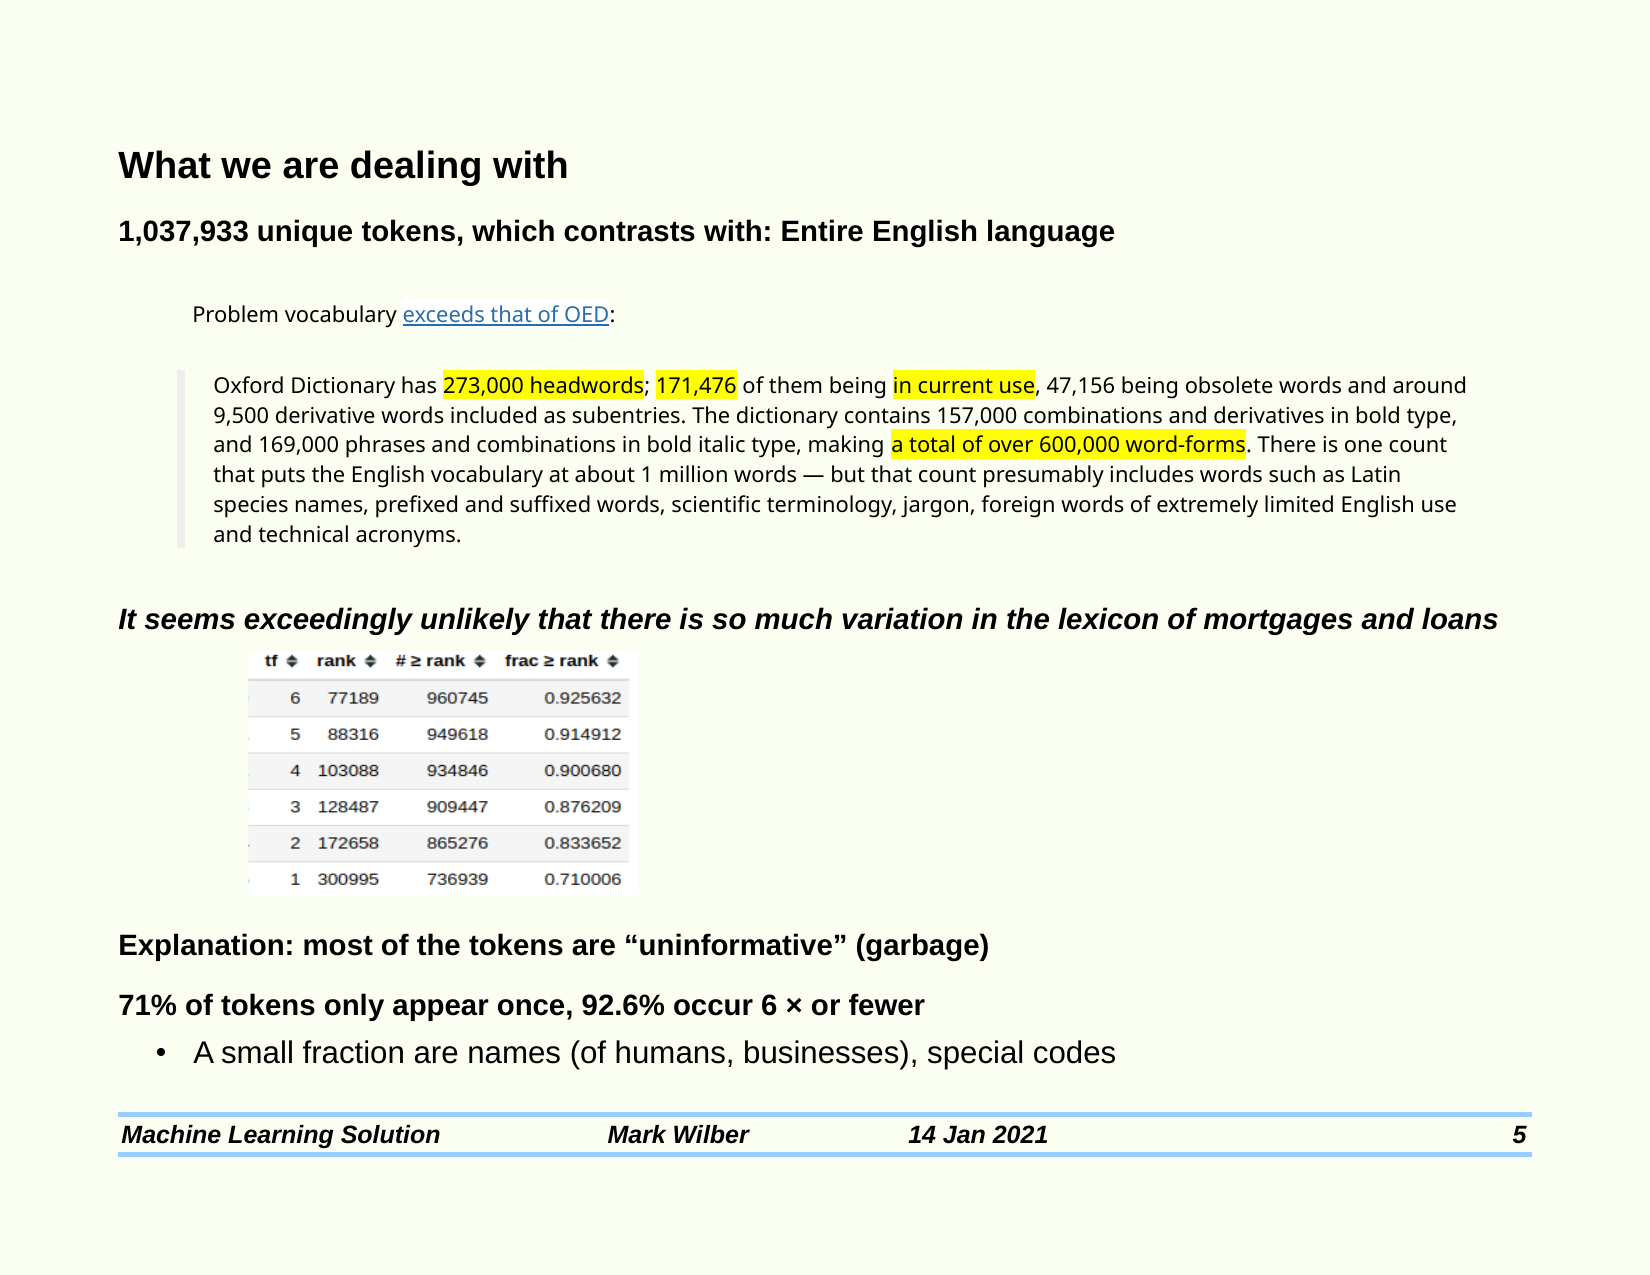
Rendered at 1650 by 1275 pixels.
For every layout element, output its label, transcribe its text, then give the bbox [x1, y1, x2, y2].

subtitle 71% of tokens only appear once, 92.6% occur 6 × or fewer [118, 988, 1532, 1022]
subtitle What we are dealing with [118, 143, 1532, 187]
subtitle 1,037,933 unique tokens, which contrasts with: Entire English language [118, 214, 1532, 248]
text Problem vocabulary exceeds that of OED: [192, 299, 1532, 329]
list A small fraction are names (of humans, businesses), special codes [156, 1034, 1532, 1071]
text Oxford Dictionary has 273,000 headwords; 171,476 of them being in current use, 47,156 being obsolete words and around 9,500 derivative words included as subentries. The dictionary contains 157,000 combinations and derivatives in bold type, and 169,000 phrases and combinations in bold italic type, making a total of over 600,000 word-forms. There is one count that puts the English vocabulary at about 1 million words — but that count presumably includes words such as Latin species names, prefixed and suffixed words, scientific terminology, jargon, foreign words of extremely limited English use and technical acronyms. [185, 370, 1473, 548]
subtitle It seems exceedingly unlikely that there is so much variation in the lexicon of mortgages and loans [118, 602, 1532, 636]
picture [248, 651, 639, 895]
subtitle Explanation: most of the tokens are “uninformative” (garbage) [118, 927, 1532, 961]
